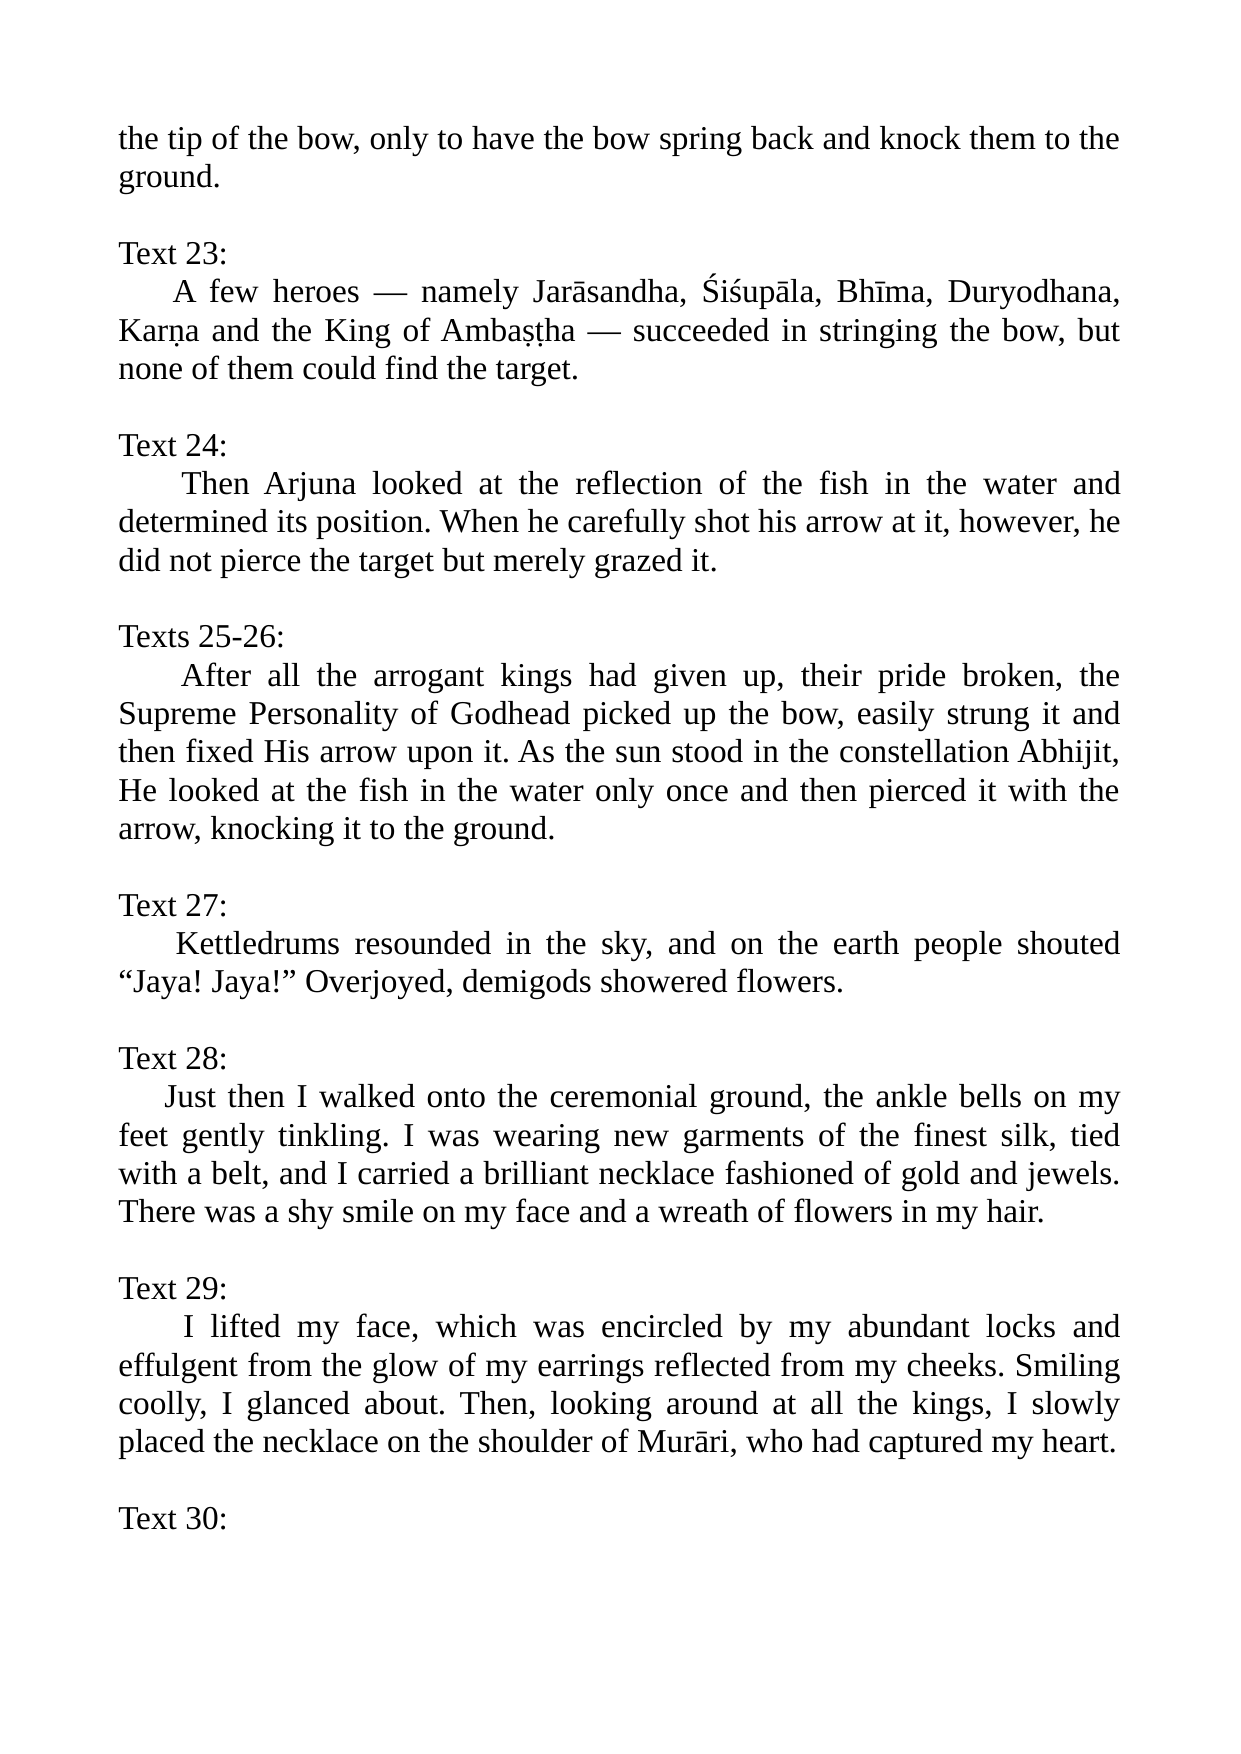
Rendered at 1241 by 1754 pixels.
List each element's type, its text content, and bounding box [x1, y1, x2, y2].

text Text 24: [118, 425, 1122, 463]
text A few heroes — namely Jarāsandha, Śiśupāla, Bhīma, Duryodhana, Karṇa and the King of Ambaṣṭha — succeeded in stringing the bow, but none of them could find the target. [118, 271, 1122, 386]
text Text 23: [118, 233, 1122, 271]
text the tip of the bow, only to have the bow spring back and knock them to the ground. [118, 118, 1122, 195]
text Text 29: [118, 1268, 1122, 1306]
text Just then I walked onto the ceremonial ground, the ankle bells on my feet gently tinkling. I was wearing new garments of the finest silk, tied with a belt, and I carried a brilliant necklace fashioned of gold and jewels. There was a shy smile on my face and a wreath of flowers in my hair. [118, 1076, 1122, 1230]
text Text 28: [118, 1038, 1122, 1076]
text Text 30: [118, 1498, 1122, 1536]
text Kettledrums resounded in the sky, and on the earth people shouted “Jaya! Jaya!” Overjoyed, demigods showered flowers. [118, 923, 1122, 1000]
text Texts 25-26: [118, 616, 1122, 655]
text Then Arjuna looked at the reflection of the fish in the water and determined its position. When he carefully shot his arrow at it, however, he did not pierce the target but merely grazed it. [118, 463, 1122, 578]
text After all the arrogant kings had given up, their pride broken, the Supreme Personality of Godhead picked up the bow, easily strung it and then fixed His arrow upon it. As the sun stood in the constellation Abhijit, He looked at the fish in the water only once and then pierced it with the arrow, knocking it to the ground. [118, 655, 1122, 846]
text I lifted my face, which was encircled by my abundant locks and effulgent from the glow of my earrings reflected from my cheeks. Smiling coolly, I glanced about. Then, looking around at all the kings, I slowly placed the necklace on the shoulder of Murāri, who had captured my heart. [118, 1306, 1122, 1460]
text Text 27: [118, 885, 1122, 923]
